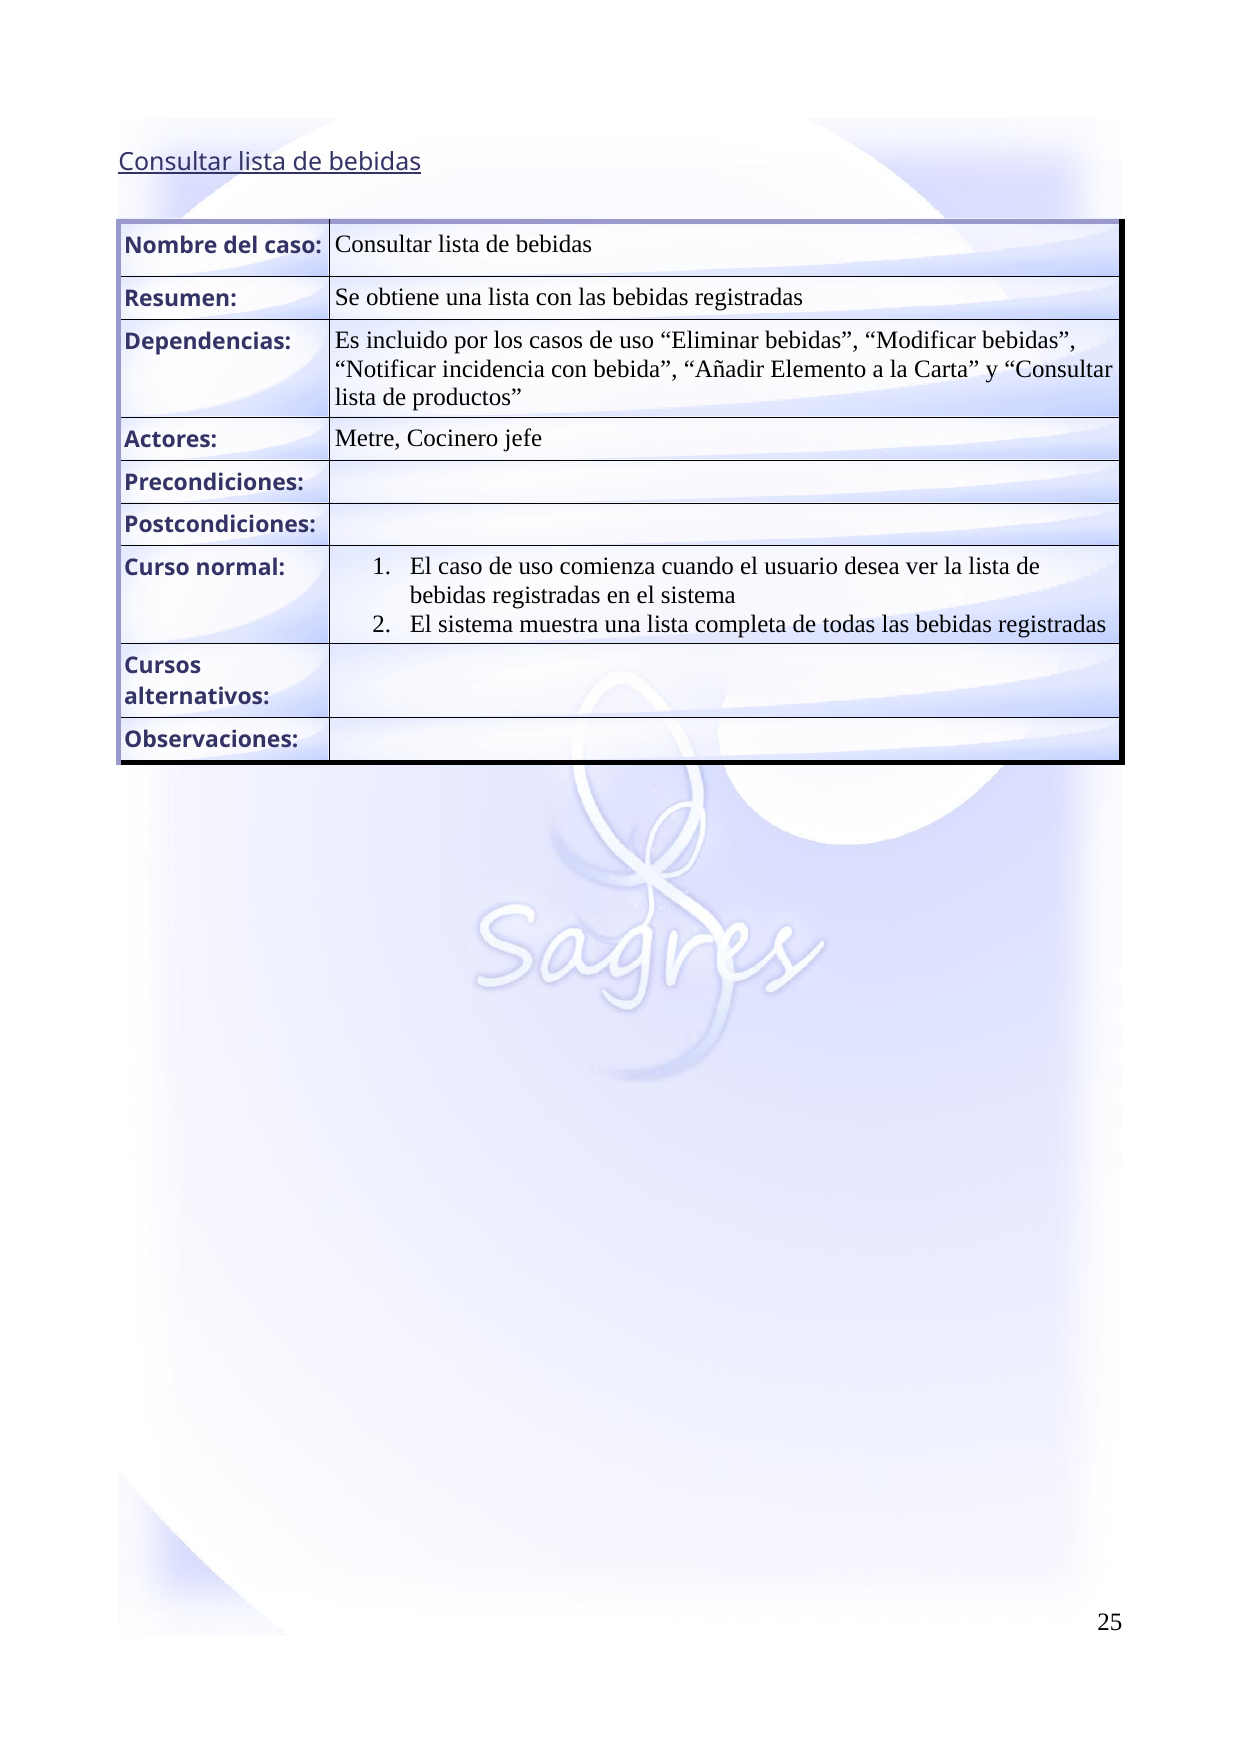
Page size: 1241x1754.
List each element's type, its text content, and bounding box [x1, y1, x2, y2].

picture [118, 118, 1122, 143]
table_cell Postcondiciones: [121, 504, 329, 545]
table_cell Observaciones: [121, 718, 329, 760]
table_cell [330, 644, 1119, 717]
table_cell Cursos alternativos: [121, 644, 329, 717]
table_cell Se obtiene una lista con las bebidas registradas [330, 277, 1119, 319]
table_cell Es incluido por los casos de uso “Eliminar bebidas”, “Modificar bebidas”, “Notificar incidencia con bebida”, “Añadir Elemento a la Carta” y “Consultar lista de productos” [330, 320, 1119, 417]
table_cell Metre, Cocinero jefe [330, 418, 1119, 460]
table_header Nombre del caso: [121, 224, 329, 276]
table_cell El caso de uso comienza cuando el usuario desea ver la lista de bebidas registradas en el sistema El sistema muestra una lista completa de todas las bebidas registradas [330, 546, 1119, 643]
table_cell Actores: [121, 418, 329, 460]
subtitle Consultar lista de bebidas [118, 143, 1122, 177]
table_cell [330, 504, 1119, 545]
table_cell [330, 461, 1119, 503]
table_header Consultar lista de bebidas [330, 224, 1119, 276]
table_cell [330, 718, 1119, 760]
table_cell Precondiciones: [121, 461, 329, 503]
table_cell Resumen: [121, 277, 329, 319]
table_cell Dependencias: [121, 320, 329, 417]
picture [118, 765, 1122, 1636]
picture [118, 177, 1122, 219]
table_cell Curso normal: [121, 546, 329, 643]
